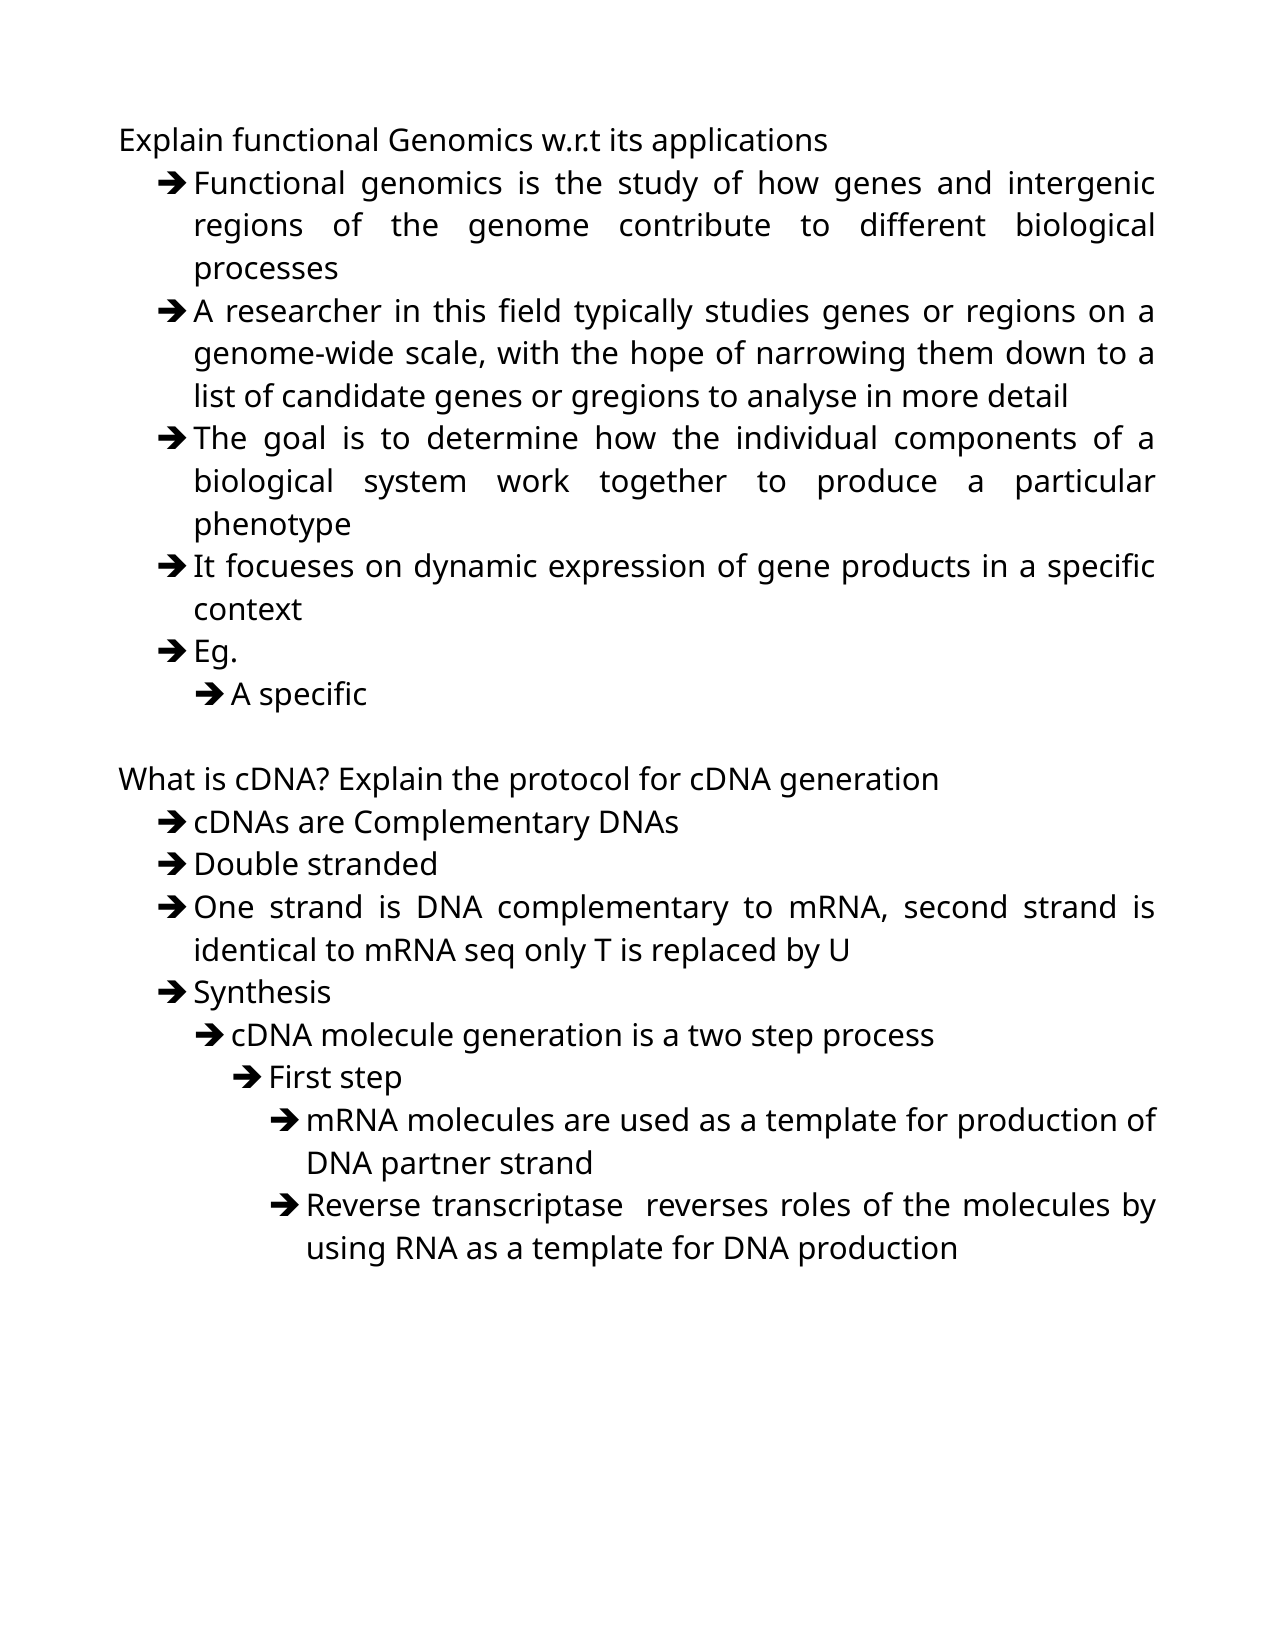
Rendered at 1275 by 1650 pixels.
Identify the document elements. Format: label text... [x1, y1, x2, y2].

list A researcher in this field typically studies genes or regions on a genome-wide scale, with the hope of narrowing them down to a list of candidate genes or gregions to analyse in more detail [156, 288, 1157, 416]
list It focueses on dynamic expression of gene products in a specific context [156, 544, 1157, 629]
list A specific [193, 672, 1157, 714]
text What is cDNA? Explain the protocol for cDNA generation [118, 757, 1157, 800]
list Double stranded [156, 842, 1157, 885]
list One strand is DNA complementary to mRNA, second strand is identical to mRNA seq only T is replaced by U [156, 885, 1157, 970]
list cDNAs are Complementary DNAs [156, 800, 1157, 842]
list Reverse transcriptase reverses roles of the molecules by using RNA as a template for DNA production [268, 1183, 1157, 1268]
list First step [231, 1055, 1157, 1098]
list Functional genomics is the study of how genes and intergenic regions of the genome contribute to different biological processes [156, 161, 1157, 288]
list Synthesis [156, 970, 1157, 1013]
list mRNA molecules are used as a template for production of DNA partner strand [268, 1098, 1157, 1183]
list cDNA molecule generation is a two step process [193, 1013, 1157, 1055]
list Eg. [156, 629, 1157, 672]
text Explain functional Genomics w.r.t its applications [118, 118, 1157, 161]
list The goal is to determine how the individual components of a biological system work together to produce a particular phenotype [156, 416, 1157, 544]
